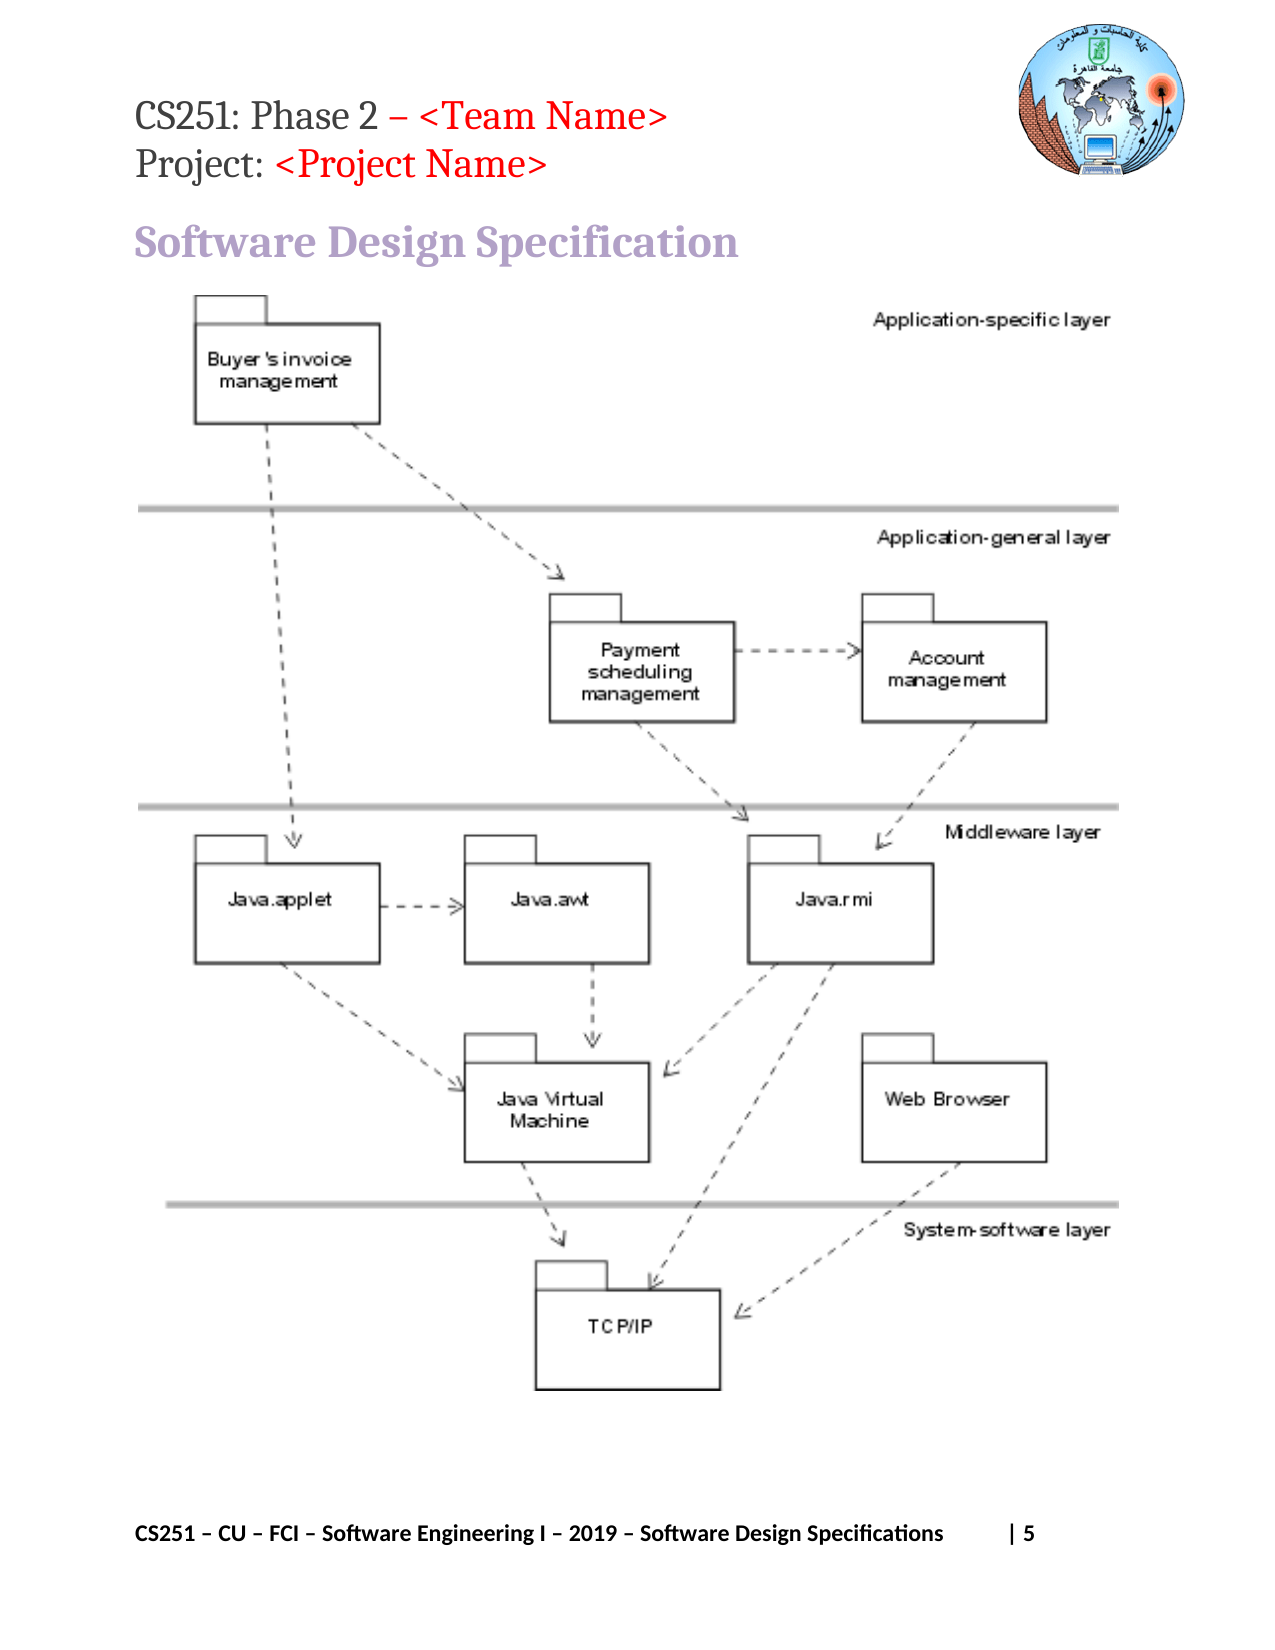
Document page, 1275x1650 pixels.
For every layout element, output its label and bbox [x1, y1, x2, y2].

picture [138, 295, 1119, 1391]
picture [1018, 24, 1186, 180]
